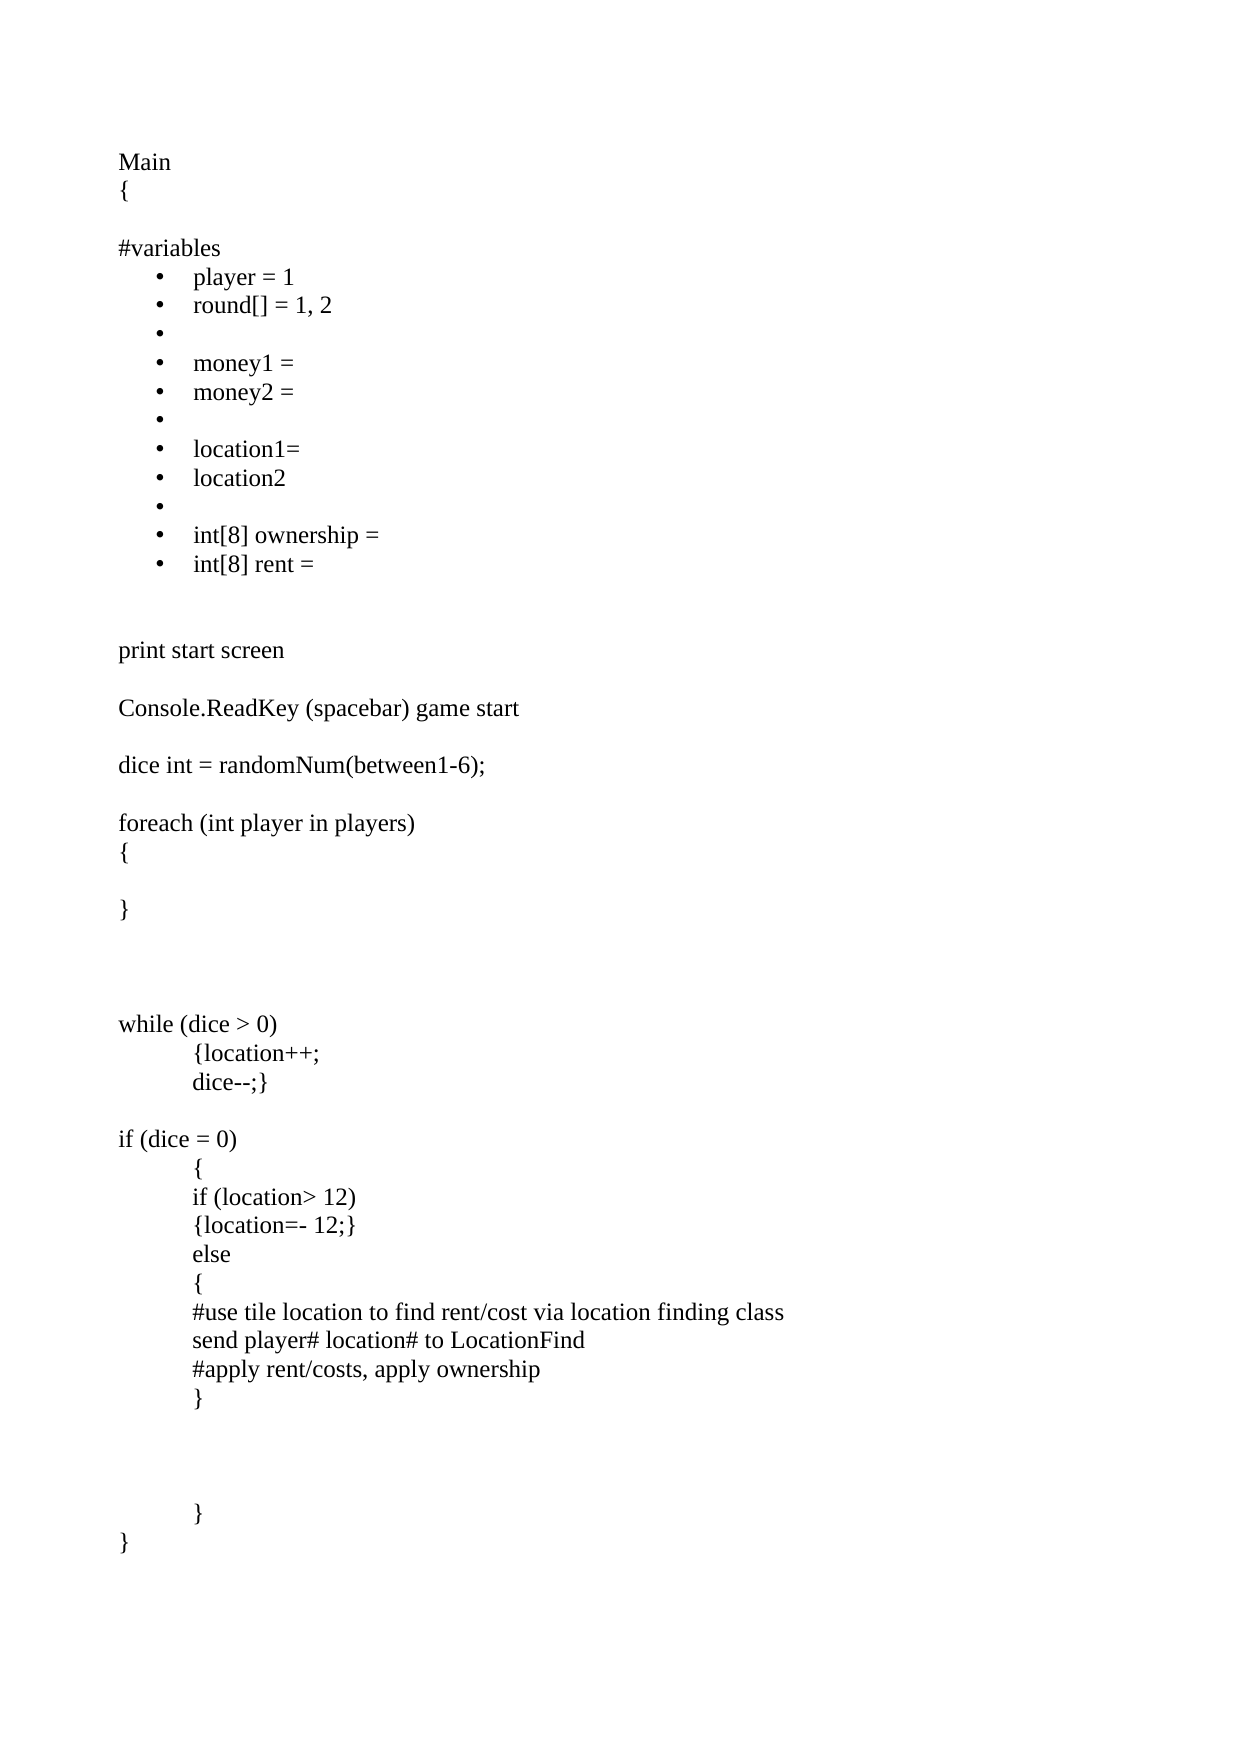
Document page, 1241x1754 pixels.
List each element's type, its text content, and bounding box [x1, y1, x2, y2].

text #apply rent/costs, apply ownership [118, 1354, 1122, 1383]
text dice int = randomNum(between1-6); [118, 751, 1122, 779]
text { [118, 837, 1122, 866]
text { [118, 1268, 1122, 1297]
text } [118, 1527, 1122, 1556]
text } [118, 1383, 1122, 1412]
list int[8] ownership = [156, 521, 1122, 549]
text {location++; [118, 1038, 1122, 1067]
list player = 1 [156, 262, 1122, 291]
text if (location> 12) [118, 1182, 1122, 1211]
list round[] = 1, 2 [156, 291, 1122, 319]
text #use tile location to find rent/cost via location finding class [118, 1297, 1122, 1326]
text if (dice = 0) [118, 1124, 1122, 1153]
text foreach (int player in players) [118, 808, 1122, 837]
text dice--;} [118, 1067, 1122, 1096]
list money2 = [156, 377, 1122, 406]
list location1= [156, 434, 1122, 463]
text send player# location# to LocationFind [118, 1326, 1122, 1354]
text #variables [118, 233, 1122, 262]
text } [118, 894, 1122, 923]
text Console.ReadKey (spacebar) game start [118, 693, 1122, 722]
text {location=- 12;} [118, 1211, 1122, 1239]
text { [118, 176, 1122, 204]
text print start screen [118, 636, 1122, 664]
text while (dice > 0) [118, 1009, 1122, 1038]
text else [118, 1239, 1122, 1268]
text Main [118, 147, 1122, 176]
list int[8] rent = [156, 549, 1122, 578]
list location2 [156, 463, 1122, 492]
text { [118, 1153, 1122, 1182]
list money1 = [156, 348, 1122, 377]
text } [118, 1498, 1122, 1527]
